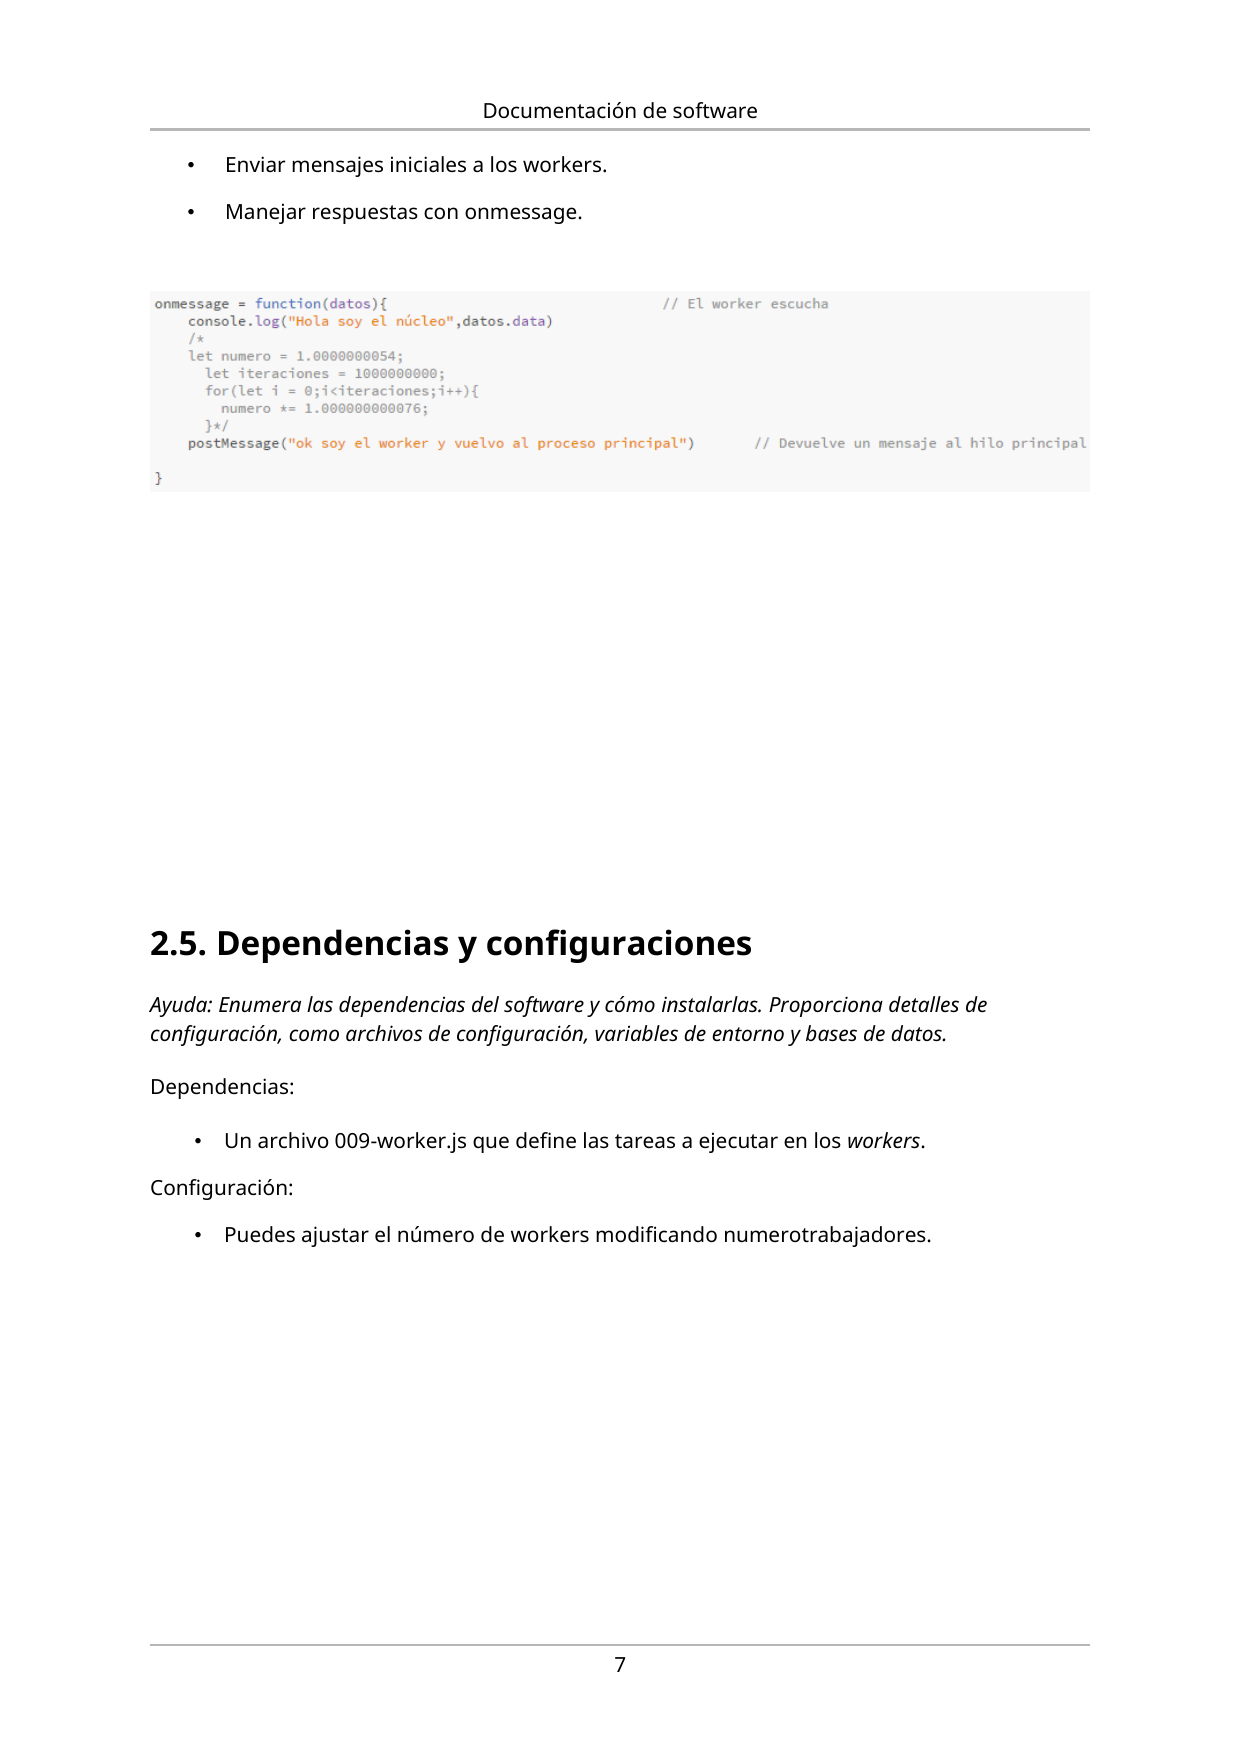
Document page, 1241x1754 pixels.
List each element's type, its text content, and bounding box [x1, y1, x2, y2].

picture [150, 291, 1091, 492]
list Enviar mensajes iniciales a los workers. [187, 150, 1090, 178]
text Ayuda: Enumera las dependencias del software y cómo instalarlas. Proporciona detalles de configuración, como archivos de configuración, variables de entorno y bases de datos. [150, 991, 1090, 1047]
text Dependencias: [150, 1072, 1090, 1101]
subtitle 2.5. Dependencias y configuraciones [150, 920, 1090, 966]
text Configuración: [150, 1173, 1090, 1201]
list Un archivo 009-worker.js que define las tareas a ejecutar en los workers. [194, 1126, 1090, 1154]
list Puedes ajustar el número de workers modificando numerotrabajadores. [194, 1220, 1090, 1249]
list Manejar respuestas con onmessage. [187, 197, 1090, 226]
